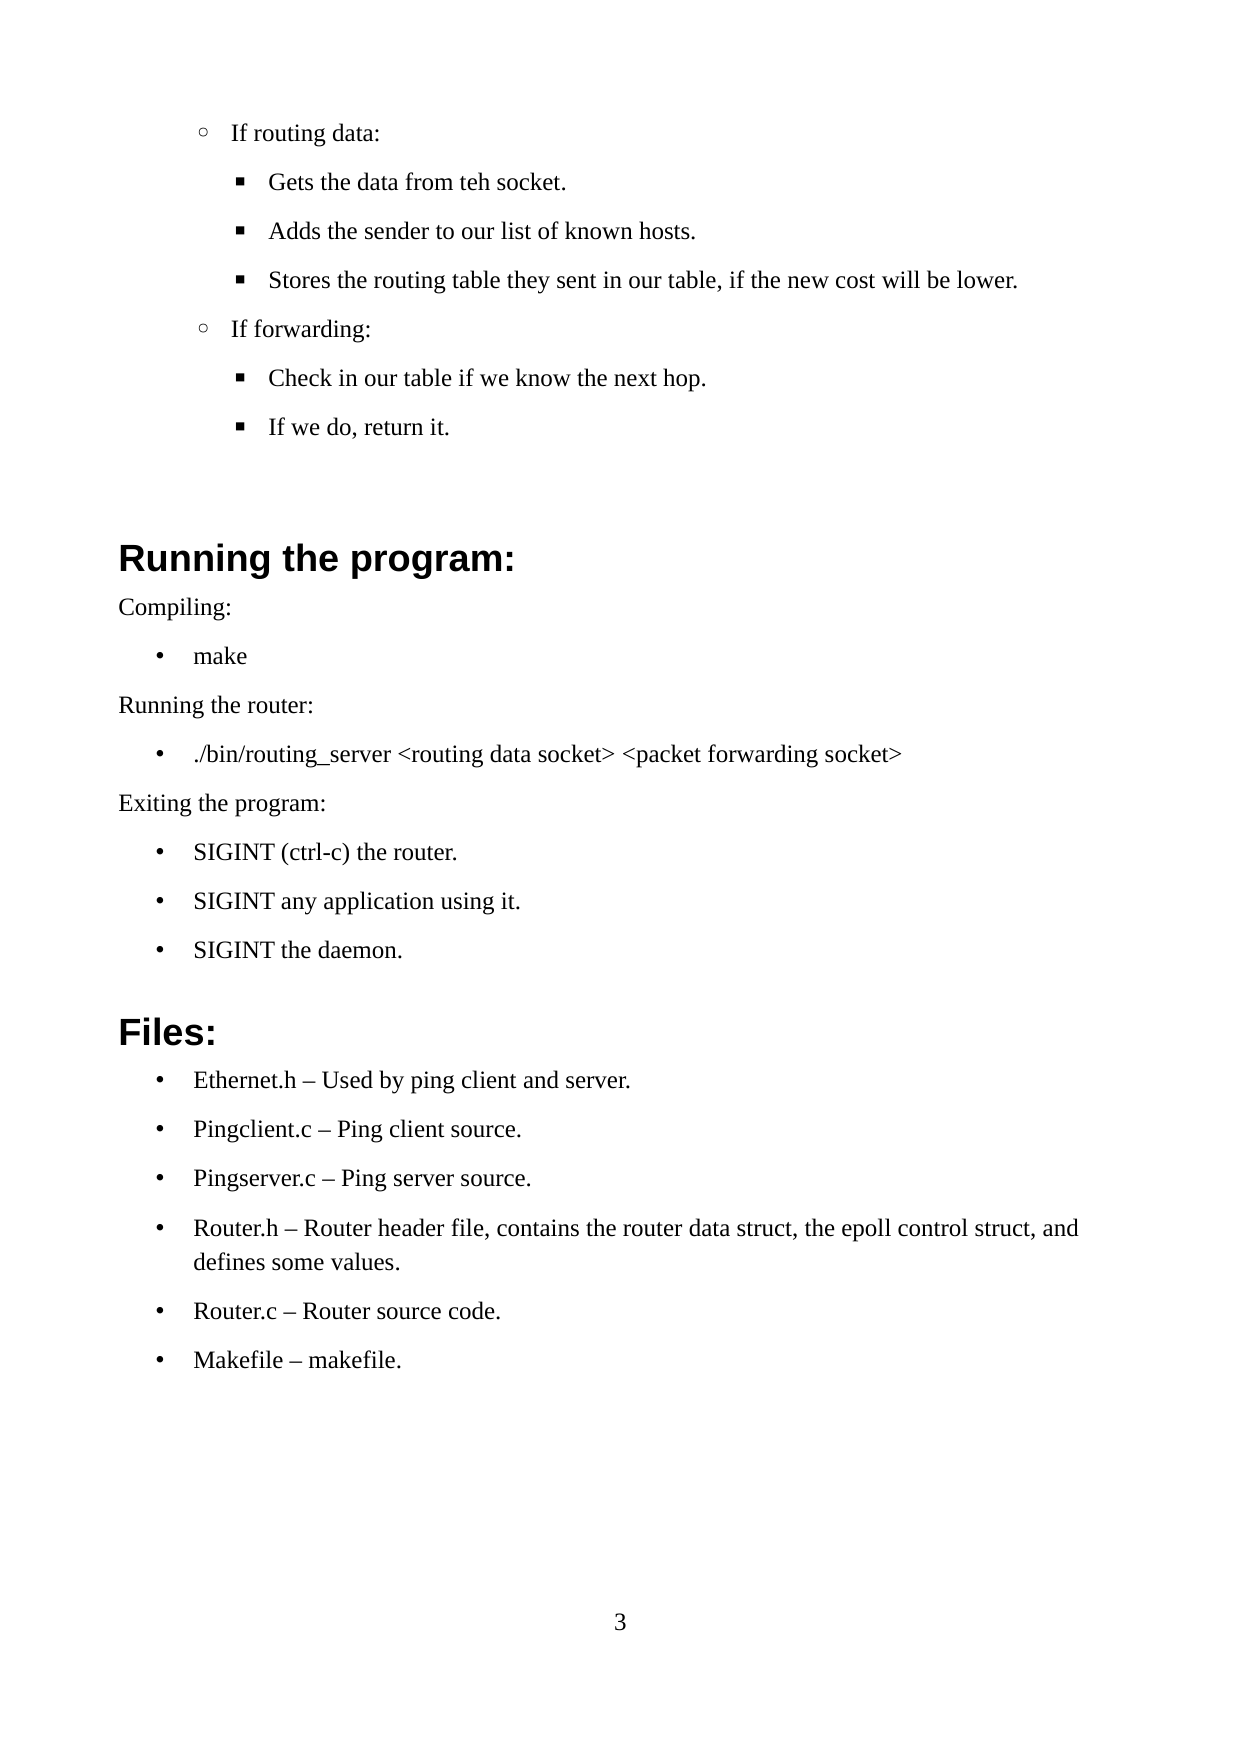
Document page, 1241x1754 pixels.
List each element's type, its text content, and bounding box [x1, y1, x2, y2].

list Router.c – Router source code. [156, 1296, 1122, 1325]
text Running the router: [118, 690, 1122, 719]
list Ethernet.h – Used by ping client and server. [156, 1065, 1122, 1094]
text Compiling: [118, 592, 1122, 621]
list SIGINT any application using it. [156, 886, 1122, 915]
list make [156, 641, 1122, 669]
list If routing data: [193, 118, 1122, 147]
list Pingserver.c – Ping server source. [156, 1163, 1122, 1192]
list Gets the data from teh socket. [231, 167, 1122, 196]
list Makefile – makefile. [156, 1345, 1122, 1374]
list SIGINT (ctrl-c) the router. [156, 837, 1122, 866]
list Stores the routing table they sent in our table, if the new cost will be lower. [231, 265, 1122, 294]
list SIGINT the daemon. [156, 935, 1122, 964]
list Router.h – Router header file, contains the router data struct, the epoll control struct, and defines some values. [156, 1213, 1122, 1276]
list If forwarding: [193, 314, 1122, 343]
list Check in our table if we know the next hop. [231, 363, 1122, 392]
text Exiting the program: [118, 788, 1122, 817]
list Adds the sender to our list of known hosts. [231, 216, 1122, 245]
list ./bin/routing_server <routing data socket> <packet forwarding socket> [156, 739, 1122, 768]
list Pingclient.c – Ping client source. [156, 1114, 1122, 1143]
list If we do, return it. [231, 412, 1122, 441]
subtitle Running the program: [118, 536, 1122, 579]
subtitle Files: [118, 1009, 1122, 1053]
